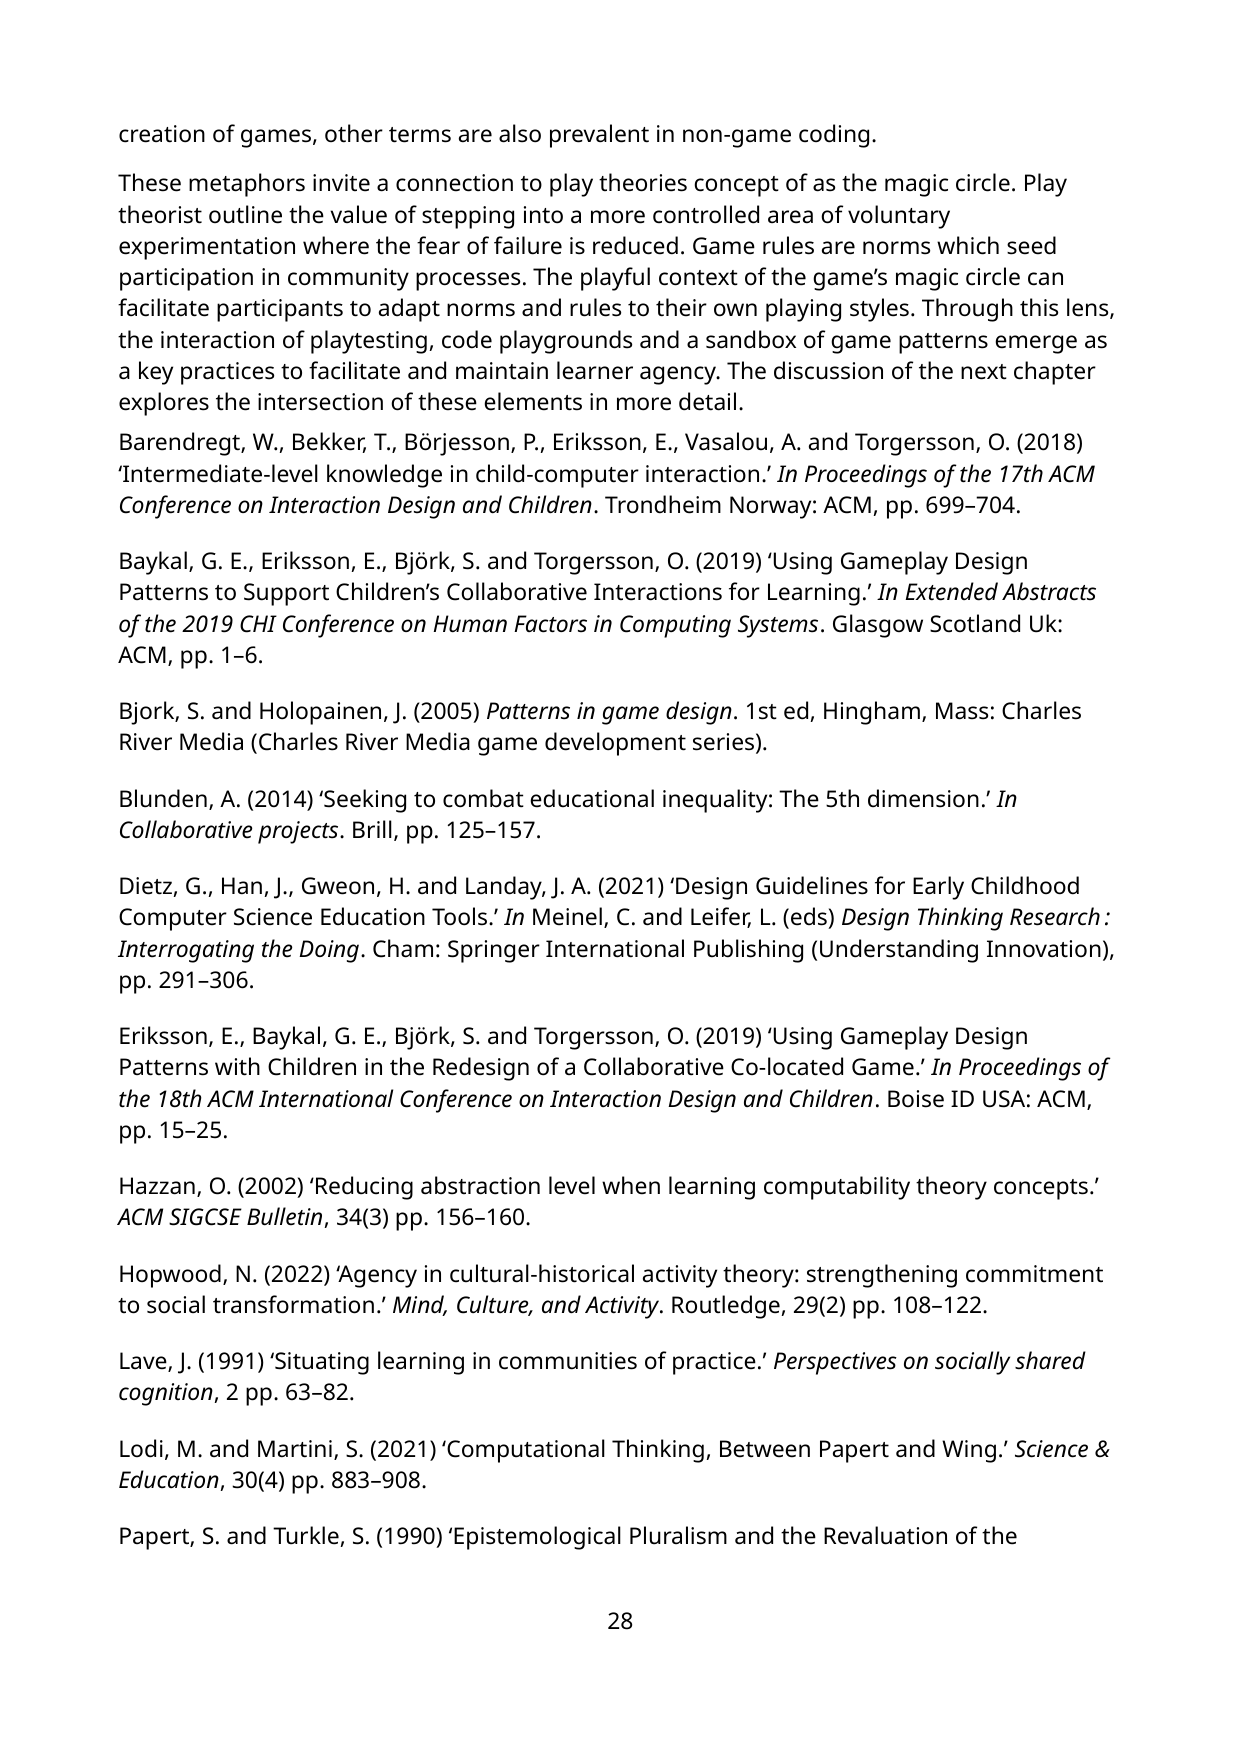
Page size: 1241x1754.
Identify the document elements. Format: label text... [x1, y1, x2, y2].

text creation of games, other terms are also prevalent in non-game coding. [118, 118, 1122, 149]
text Bjork, S. and Holopainen, J. (2005) Patterns in game design. 1st ed, Hingham, Mass: Charles River Media (Charles River Media game development series). [118, 695, 1122, 757]
text Lave, J. (1991) ‘Situating learning in communities of practice.’ Perspectives on socially shared cognition, 2 pp. 63–82. [118, 1345, 1122, 1407]
text Lodi, M. and Martini, S. (2021) ‘Computational Thinking, Between Papert and Wing.’ Science & Education, 30(4) pp. 883–908. [118, 1432, 1122, 1495]
text Papert, S. and Turkle, S. (1990) ‘Epistemological Pluralism and the Revaluation of the [118, 1520, 1122, 1551]
text Hazzan, O. (2002) ‘Reducing abstraction level when learning computability theory concepts.’ ACM SIGCSE Bulletin, 34(3) pp. 156–160. [118, 1170, 1122, 1232]
text Hopwood, N. (2022) ‘Agency in cultural-historical activity theory: strengthening commitment to social transformation.’ Mind, Culture, and Activity. Routledge, 29(2) pp. 108–122. [118, 1257, 1122, 1320]
text Blunden, A. (2014) ‘Seeking to combat educational inequality: The 5th dimension.’ In Collaborative projects. Brill, pp. 125–157. [118, 782, 1122, 845]
text Dietz, G., Han, J., Gweon, H. and Landay, J. A. (2021) ‘Design Guidelines for Early Childhood Computer Science Education Tools.’ In Meinel, C. and Leifer, L. (eds) Design Thinking Research : Interrogating the Doing. Cham: Springer International Publishing (Understanding Innovation), pp. 291–306. [118, 870, 1122, 995]
text Barendregt, W., Bekker, T., Börjesson, P., Eriksson, E., Vasalou, A. and Torgersson, O. (2018) ‘Intermediate-level knowledge in child-computer interaction.’ In Proceedings of the 17th ACM Conference on Interaction Design and Children. Trondheim Norway: ACM, pp. 699–704. [118, 426, 1122, 520]
text Baykal, G. E., Eriksson, E., Björk, S. and Torgersson, O. (2019) ‘Using Gameplay Design Patterns to Support Children’s Collaborative Interactions for Learning.’ In Extended Abstracts of the 2019 CHI Conference on Human Factors in Computing Systems. Glasgow Scotland Uk: ACM, pp. 1–6. [118, 545, 1122, 670]
text Eriksson, E., Baykal, G. E., Björk, S. and Torgersson, O. (2019) ‘Using Gameplay Design Patterns with Children in the Redesign of a Collaborative Co-located Game.’ In Proceedings of the 18th ACM International Conference on Interaction Design and Children. Boise ID USA: ACM, pp. 15–25. [118, 1020, 1122, 1145]
text These metaphors invite a connection to play theories concept of as the magic circle. Play theorist outline the value of stepping into a more controlled area of voluntary experimentation where the fear of failure is reduced. Game rules are norms which seed participation in community processes. The playful context of the game’s magic circle can facilitate participants to adapt norms and rules to their own playing styles. Through this lens, the interaction of playtesting, code playgrounds and a sandbox of game patterns emerge as a key practices to facilitate and maintain learner agency. The discussion of the next chapter explores the intersection of these elements in more detail. [118, 167, 1122, 417]
